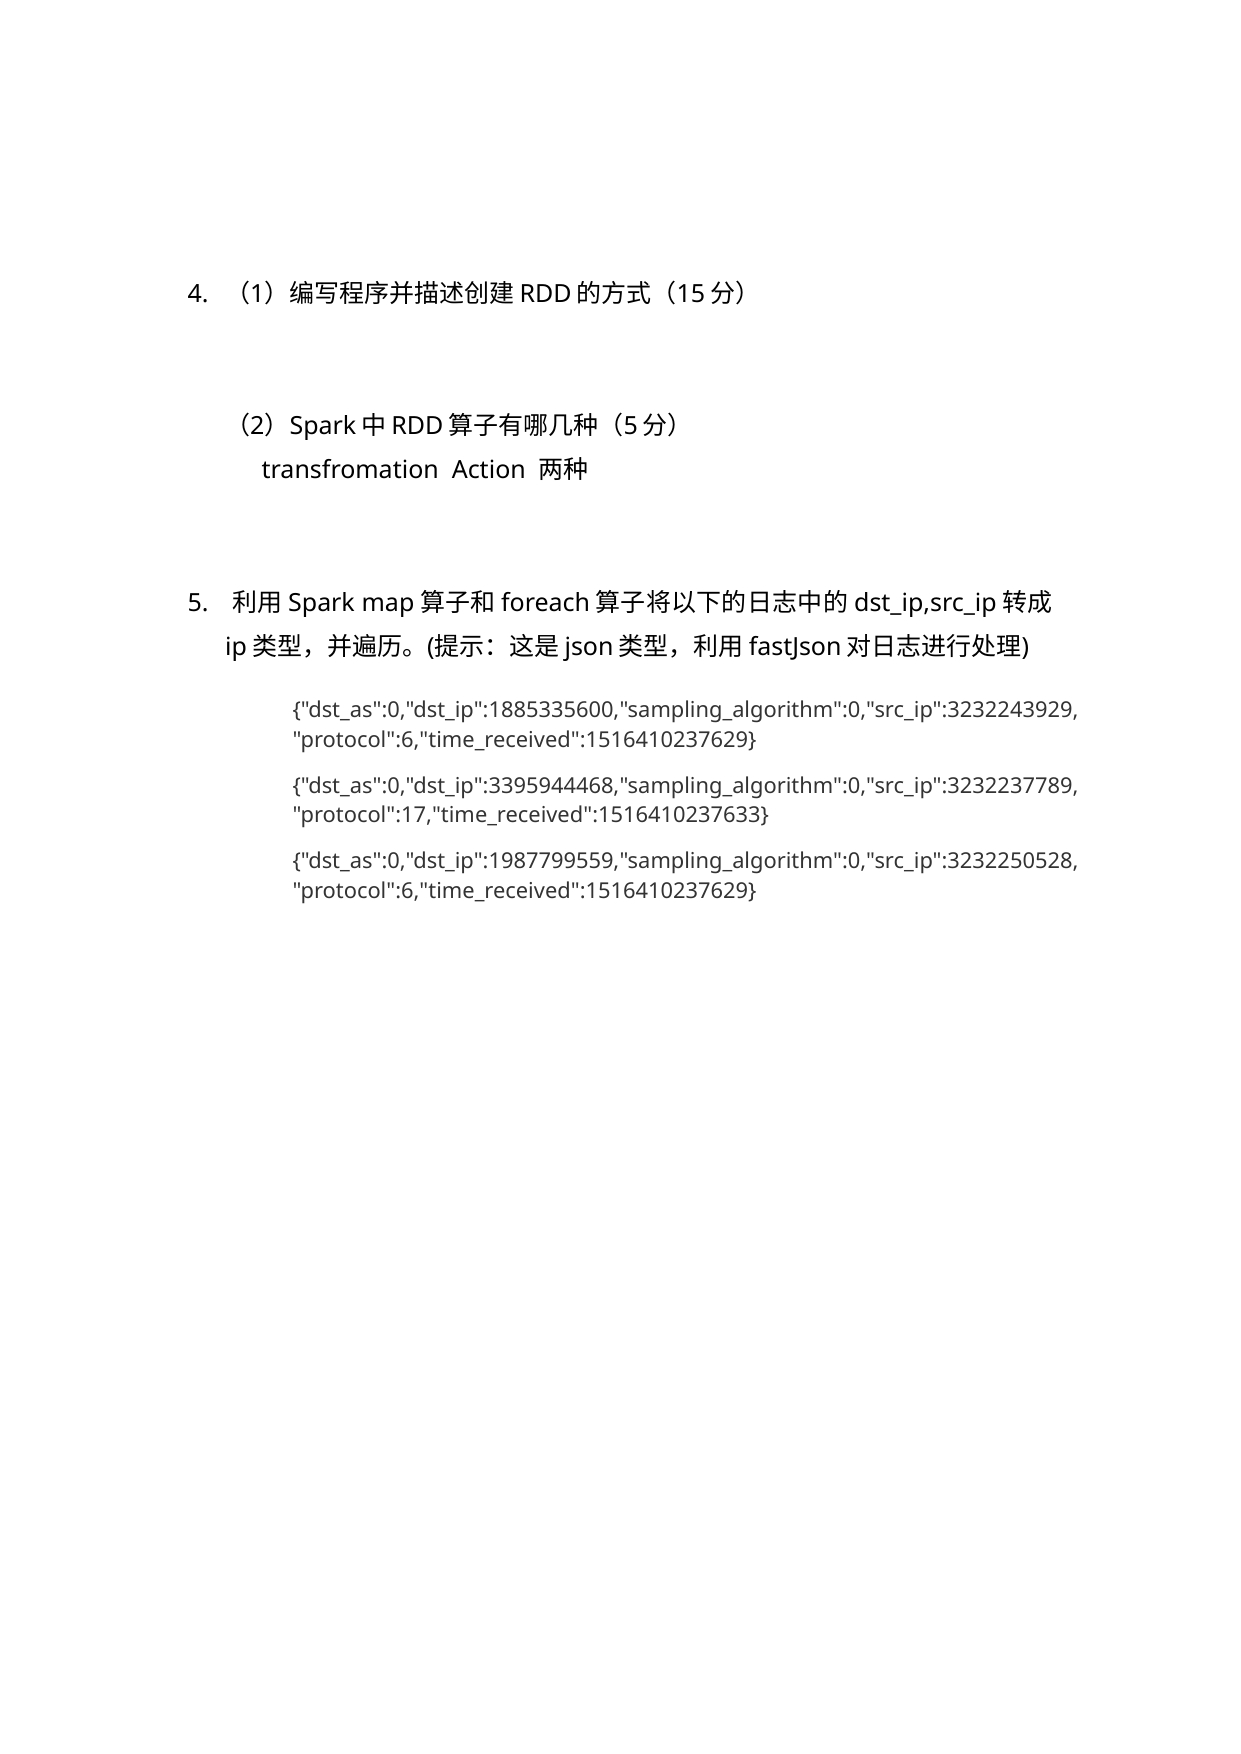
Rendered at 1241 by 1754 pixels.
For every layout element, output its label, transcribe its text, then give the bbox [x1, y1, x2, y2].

list 利用Spark map算子和foreach算子将以下的日志中的dst_ip,src_ip转成ip类型，并遍历。(提示：这是json类型，利用fastJson对日志进行处理) [187, 568, 1053, 657]
list （2）Spark中RDD算子有哪几种（5分） [225, 392, 1053, 436]
list transfromation Action 两种 [225, 436, 1053, 480]
list （1）编写程序并描述创建RDD的方式（15分） [187, 260, 1053, 304]
